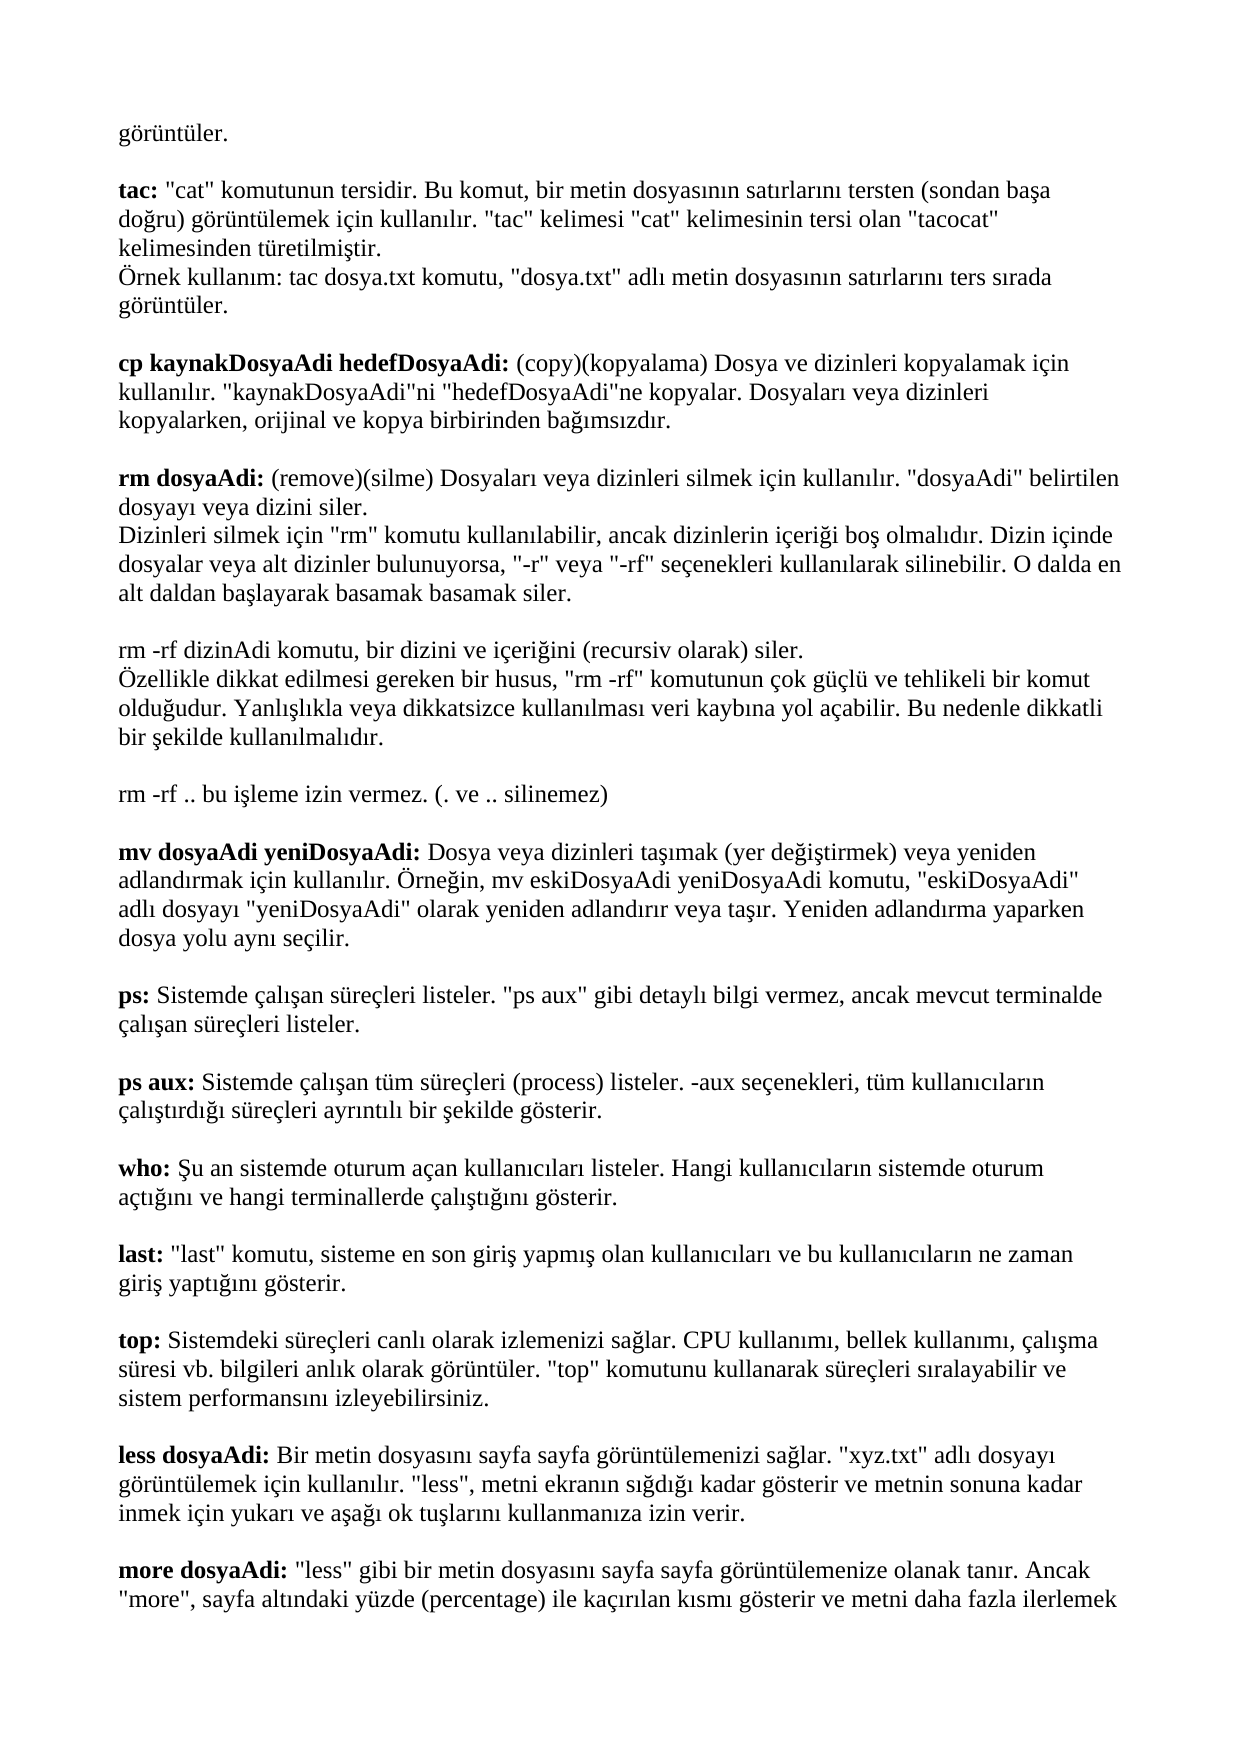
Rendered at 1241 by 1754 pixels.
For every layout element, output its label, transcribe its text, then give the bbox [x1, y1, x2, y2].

text Özellikle dikkat edilmesi gereken bir husus, "rm -rf" komutunun çok güçlü ve tehlikeli bir komut olduğudur. Yanlışlıkla veya dikkatsizce kullanılması veri kaybına yol açabilir. Bu nedenle dikkatli bir şekilde kullanılmalıdır. [118, 664, 1122, 751]
text who: Şu an sistemde oturum açan kullanıcıları listeler. Hangi kullanıcıların sistemde oturum açtığını ve hangi terminallerde çalıştığını gösterir. [118, 1153, 1122, 1211]
text ps aux: Sistemde çalışan tüm süreçleri (process) listeler. -aux seçenekleri, tüm kullanıcıların çalıştırdığı süreçleri ayrıntılı bir şekilde gösterir. [118, 1067, 1122, 1124]
text görüntüler. [118, 118, 1122, 147]
text Örnek kullanım: tac dosya.txt komutu, "dosya.txt" adlı metin dosyasının satırlarını ters sırada görüntüler. [118, 262, 1122, 319]
text ps: Sistemde çalışan süreçleri listeler. "ps aux" gibi detaylı bilgi vermez, ancak mevcut terminalde çalışan süreçleri listeler. [118, 981, 1122, 1038]
text cp kaynakDosyaAdi hedefDosyaAdi: (copy)(kopyalama) Dosya ve dizinleri kopyalamak için kullanılır. "kaynakDosyaAdi"ni "hedefDosyaAdi"ne kopyalar. Dosyaları veya dizinleri kopyalarken, orijinal ve kopya birbirinden bağımsızdır. [118, 348, 1122, 434]
text last: "last" komutu, sisteme en son giriş yapmış olan kullanıcıları ve bu kullanıcıların ne zaman giriş yaptığını gösterir. [118, 1239, 1122, 1297]
text rm -rf .. bu işleme izin vermez. (. ve .. silinemez) [118, 779, 1122, 808]
text Dizinleri silmek için "rm" komutu kullanılabilir, ancak dizinlerin içeriği boş olmalıdır. Dizin içinde dosyalar veya alt dizinler bulunuyorsa, "-r" veya "-rf" seçenekleri kullanılarak silinebilir. O dalda en alt daldan başlayarak basamak basamak siler. [118, 521, 1122, 607]
text mv dosyaAdi yeniDosyaAdi: Dosya veya dizinleri taşımak (yer değiştirmek) veya yeniden adlandırmak için kullanılır. Örneğin, mv eskiDosyaAdi yeniDosyaAdi komutu, "eskiDosyaAdi" adlı dosyayı "yeniDosyaAdi" olarak yeniden adlandırır veya taşır. Yeniden adlandırma yaparken dosya yolu aynı seçilir. [118, 837, 1122, 952]
text rm -rf dizinAdi komutu, bir dizini ve içeriğini (recursiv olarak) siler. [118, 636, 1122, 664]
text tac: "cat" komutunun tersidir. Bu komut, bir metin dosyasının satırlarını tersten (sondan başa doğru) görüntülemek için kullanılır. "tac" kelimesi "cat" kelimesinin tersi olan "tacocat" kelimesinden türetilmiştir. [118, 176, 1122, 262]
text more dosyaAdi: "less" gibi bir metin dosyasını sayfa sayfa görüntülemenize olanak tanır. Ancak "more", sayfa altındaki yüzde (percentage) ile kaçırılan kısmı gösterir ve metni daha fazla ilerlemek [118, 1556, 1122, 1613]
text rm dosyaAdi: (remove)(silme) Dosyaları veya dizinleri silmek için kullanılır. "dosyaAdi" belirtilen dosyayı veya dizini siler. [118, 463, 1122, 521]
text less dosyaAdi: Bir metin dosyasını sayfa sayfa görüntülemenizi sağlar. "xyz.txt" adlı dosyayı görüntülemek için kullanılır. "less", metni ekranın sığdığı kadar gösterir ve metnin sonuna kadar inmek için yukarı ve aşağı ok tuşlarını kullanmanıza izin verir. [118, 1441, 1122, 1527]
text top: Sistemdeki süreçleri canlı olarak izlemenizi sağlar. CPU kullanımı, bellek kullanımı, çalışma süresi vb. bilgileri anlık olarak görüntüler. "top" komutunu kullanarak süreçleri sıralayabilir ve sistem performansını izleyebilirsiniz. [118, 1326, 1122, 1412]
